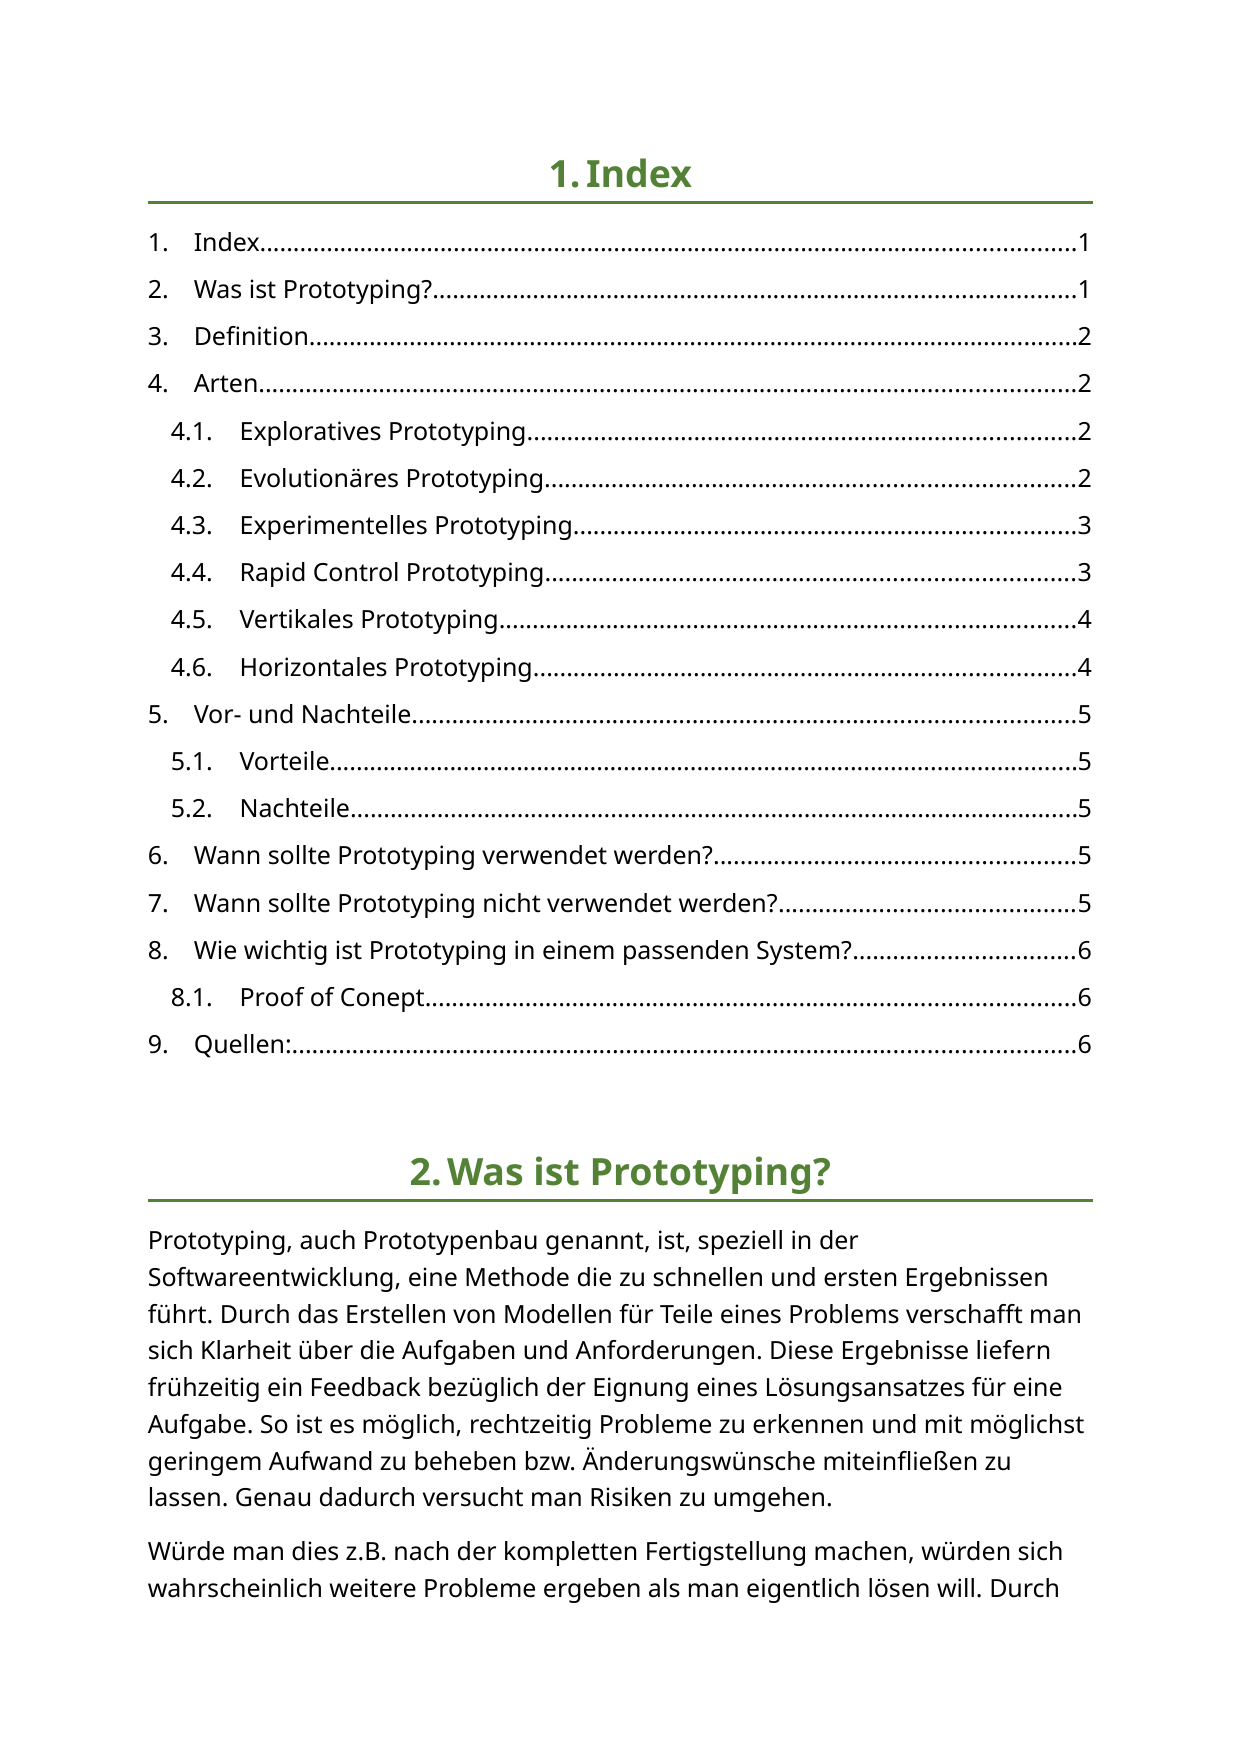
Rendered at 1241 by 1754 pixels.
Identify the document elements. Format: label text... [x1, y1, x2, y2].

text 6. Wann sollte Prototyping verwendet werden? 5 [148, 838, 1093, 872]
text 8.1. Proof of Conept 6 [171, 979, 1093, 1014]
text 4. Arten 2 [148, 366, 1093, 400]
text 1. Index 1 [148, 224, 1093, 259]
text 5.2. Nachteile 5 [171, 791, 1093, 825]
list Was ist Prototyping? [148, 1146, 1093, 1199]
text Würde man dies z.B. nach der kompletten Fertigstellung machen, würden sich wahrscheinlich weitere Probleme ergeben als man eigentlich lösen will. Durch [148, 1533, 1093, 1604]
text 4.6. Horizontales Prototyping 4 [171, 649, 1093, 683]
text 4.4. Rapid Control Prototyping 3 [171, 555, 1093, 589]
text 4.3. Experimentelles Prototyping 3 [171, 508, 1093, 542]
text 3. Definition 2 [148, 319, 1093, 353]
text 9. Quellen: 6 [148, 1027, 1093, 1061]
text 5.1. Vorteile 5 [171, 744, 1093, 778]
text 4.2. Evolutionäres Prototyping 2 [171, 461, 1093, 494]
list Index [148, 148, 1093, 201]
text 7. Wann sollte Prototyping nicht verwendet werden? 5 [148, 885, 1093, 919]
text 4.5. Vertikales Prototyping 4 [171, 602, 1093, 636]
text 8. Wie wichtig ist Prototyping in einem passenden System? 6 [148, 932, 1093, 966]
text 5. Vor- und Nachteile 5 [148, 696, 1093, 731]
text 4.1. Exploratives Prototyping 2 [171, 413, 1093, 447]
text 2. Was ist Prototyping? 1 [148, 272, 1093, 306]
text Prototyping, auch Prototypenbau genannt, ist, speziell in der Softwareentwicklung, eine Methode die zu schnellen und ersten Ergebnissen führt. Durch das Erstellen von Modellen für Teile eines Problems verschafft man sich Klarheit über die Aufgaben und Anforderungen. Diese Ergebnisse liefern frühzeitig ein Feedback bezüglich der Eignung eines Lösungsansatzes für eine Aufgabe. So ist es möglich, rechtzeitig Probleme zu erkennen und mit möglichst geringem Aufwand zu beheben bzw. Änderungswünsche miteinfließen zu lassen. Genau dadurch versucht man Risiken zu umgehen. [148, 1223, 1093, 1514]
